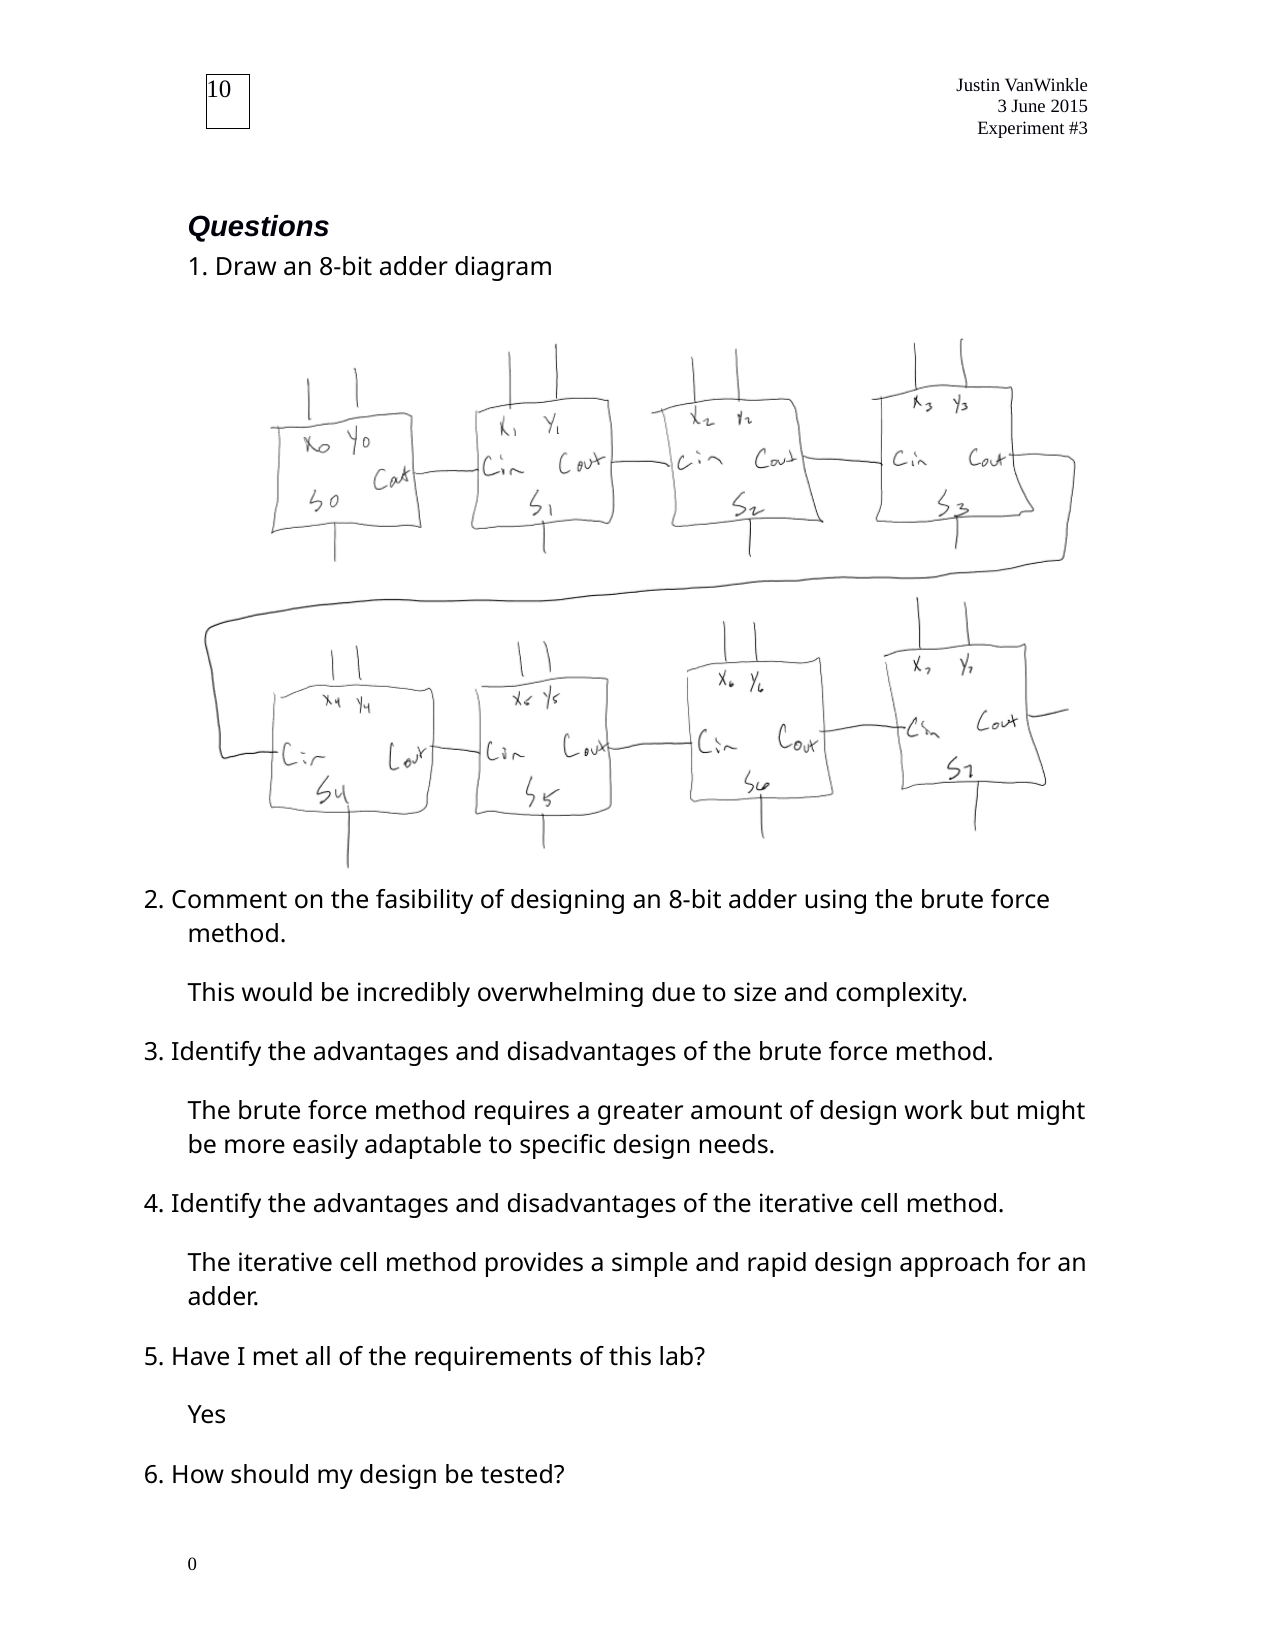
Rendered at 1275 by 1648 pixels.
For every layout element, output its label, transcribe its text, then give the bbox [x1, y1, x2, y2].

picture [165, 307, 1110, 882]
text 2. Comment on the fasibility of designing an 8-bit adder using the brute force method. [143, 307, 1088, 950]
text The brute force method requires a greater amount of design work but might be more easily adaptable to specific design needs. [143, 1093, 1088, 1161]
text This would be incredibly overwhelming due to size and complexity. [143, 975, 1088, 1009]
subtitle Questions [187, 208, 1088, 242]
text 6. How should my design be tested? [143, 1456, 1088, 1490]
text Yes [143, 1397, 1088, 1431]
text 5. Have I met all of the requirements of this lab? [143, 1338, 1088, 1372]
text The iterative cell method provides a simple and rapid design approach for an adder. [143, 1245, 1088, 1313]
text 4. Identify the advantages and disadvantages of the iterative cell method. [143, 1186, 1088, 1220]
text 3. Identify the advantages and disadvantages of the brute force method. [143, 1034, 1088, 1068]
list 1. Draw an 8-bit adder diagram [143, 248, 1088, 282]
